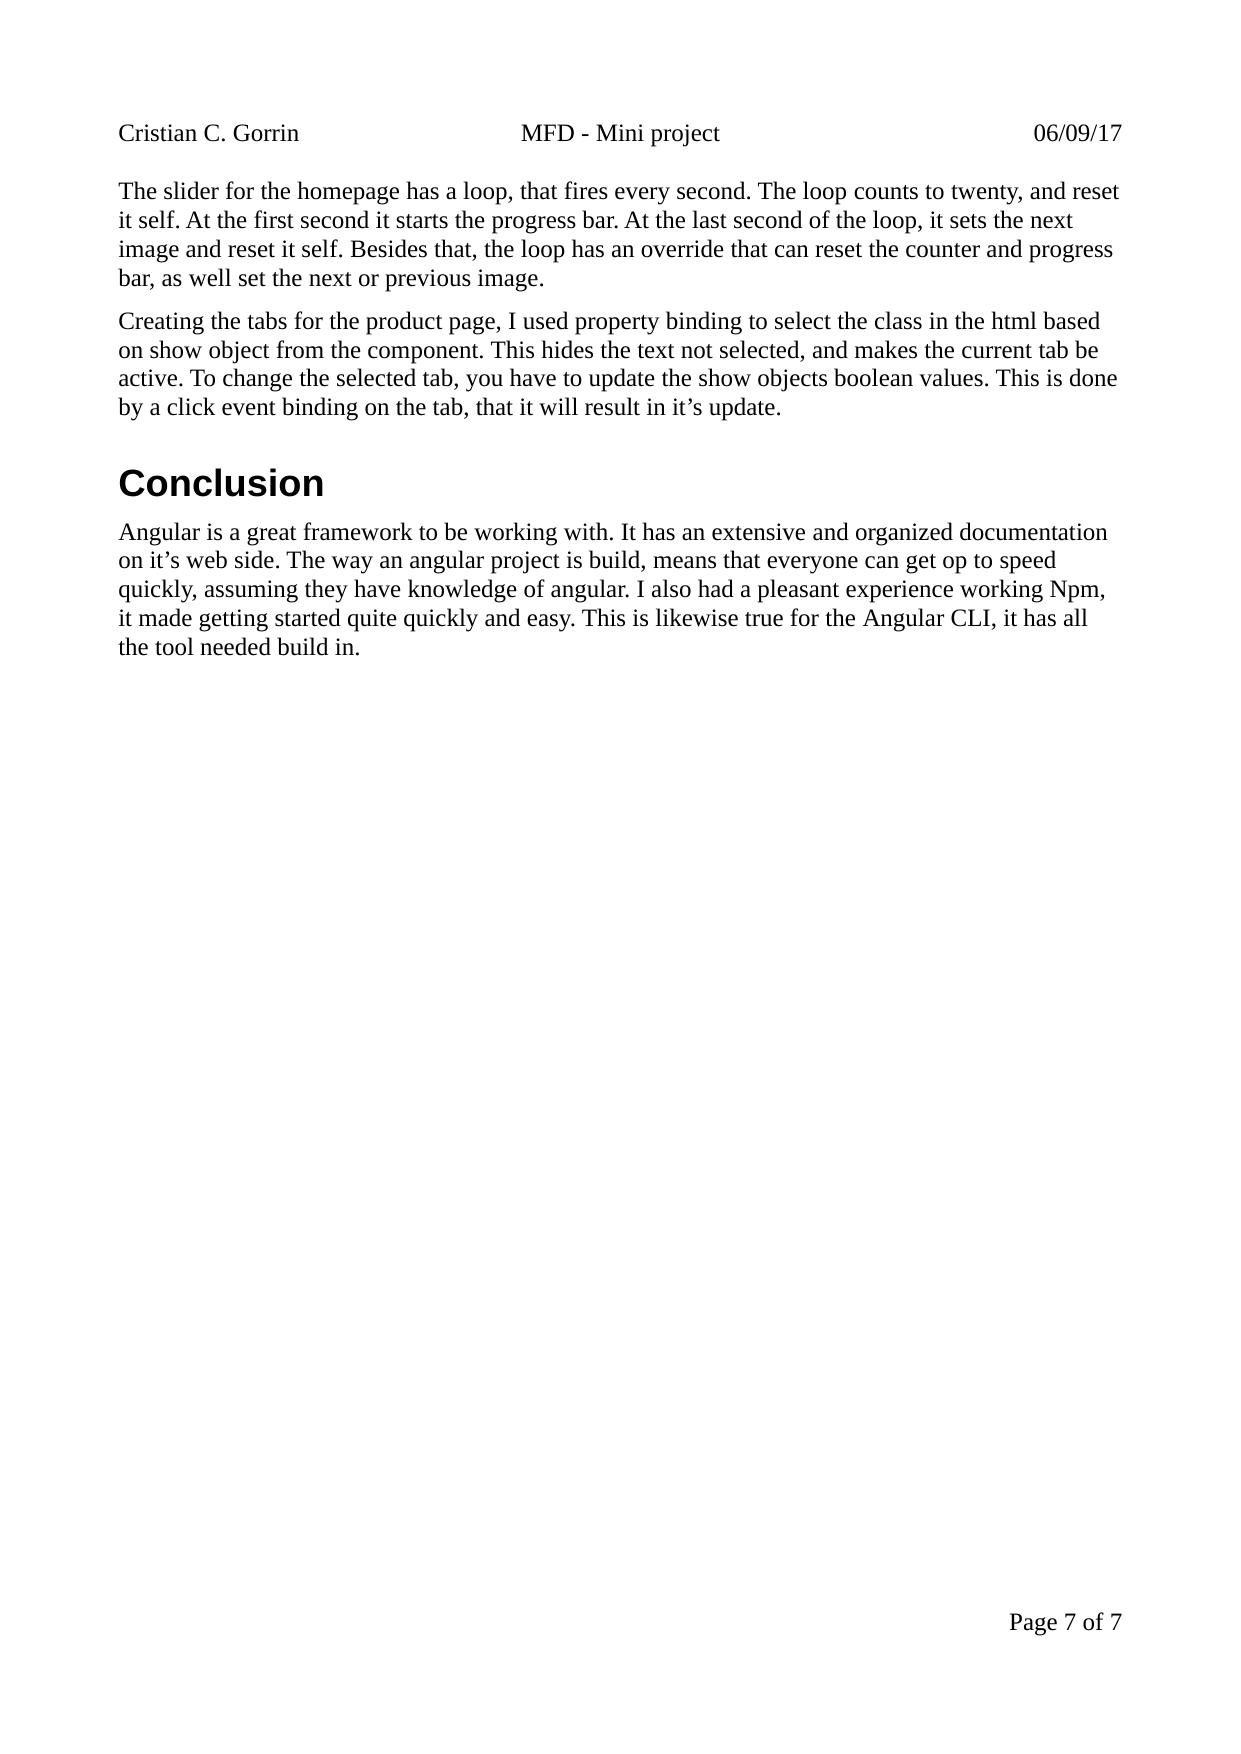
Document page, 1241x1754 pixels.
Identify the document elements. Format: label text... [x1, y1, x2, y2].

text Creating the tabs for the product page, I used property binding to select the class in the html based on show object from the component. This hides the text not selected, and makes the current tab be active. To change the selected tab, you have to update the show objects boolean values. This is done by a click event binding on the tab, that it will result in it’s update. [118, 306, 1122, 421]
text The slider for the homepage has a loop, that fires every second. The loop counts to twenty, and reset it self. At the first second it starts the progress bar. At the last second of the loop, it sets the next image and reset it self. Besides that, the loop has an override that can reset the counter and progress bar, as well set the next or previous image. [118, 176, 1122, 291]
subtitle Conclusion [118, 461, 1122, 504]
text Angular is a great framework to be working with. It has an extensive and organized documentation on it’s web side. The way an angular project is build, means that everyone can get op to speed quickly, assuming they have knowledge of angular. I also had a pleasant experience working Npm, it made getting started quite quickly and easy. This is likewise true for the Angular CLI, it has all the tool needed build in. [118, 517, 1122, 660]
